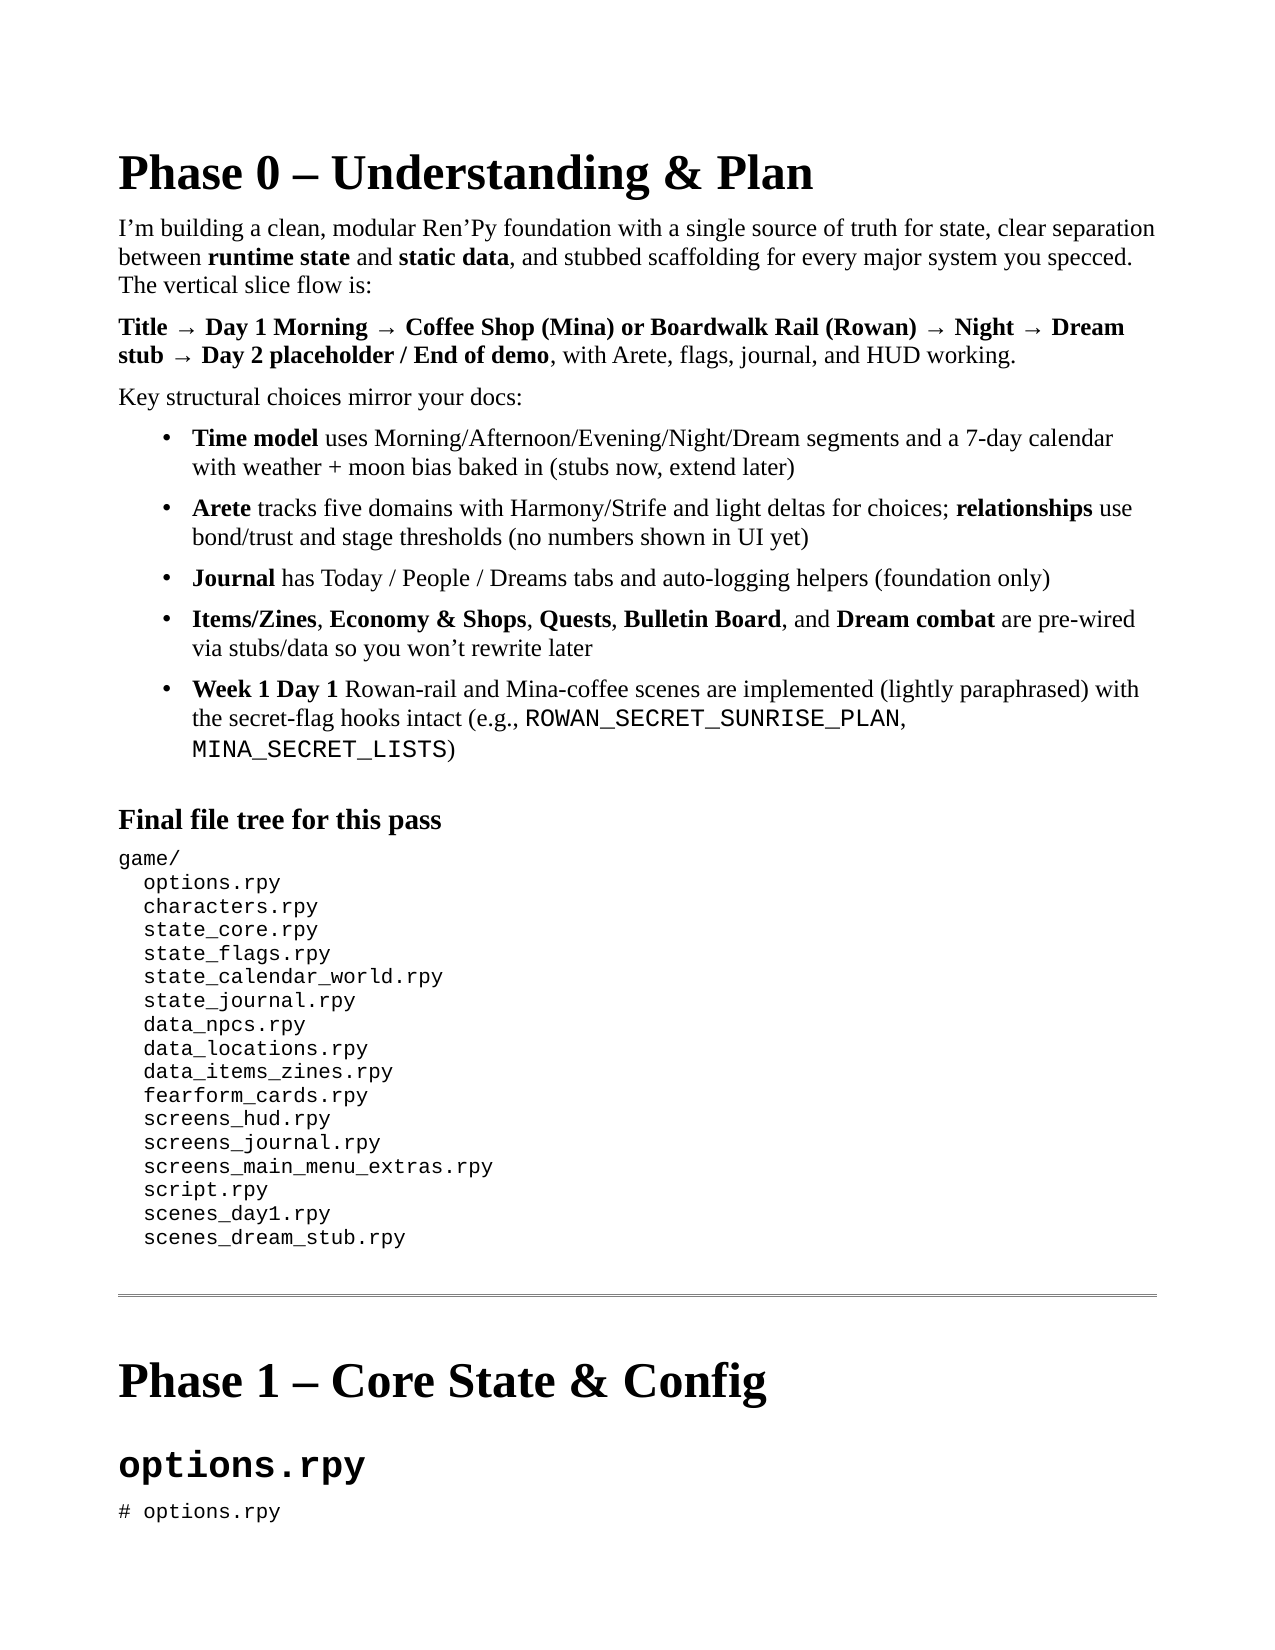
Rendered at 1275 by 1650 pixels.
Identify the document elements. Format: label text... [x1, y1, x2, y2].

text screens_hud.rpy [118, 1108, 1157, 1132]
text data_locations.rpy [118, 1037, 1157, 1061]
text screens_main_menu_extras.rpy [118, 1156, 1157, 1179]
text screens_journal.rpy [118, 1132, 1157, 1156]
list Items/Zines, Economy & Shops, Quests, Bulletin Board, and Dream combat are pre-wired via stubs/data so you won’t rewrite later [162, 604, 1157, 662]
subtitle Phase 0 – Understanding & Plan [118, 143, 1157, 201]
text Title → Day 1 Morning → Coffee Shop (Mina) or Boardwalk Rail (Rowan) → Night → Dream stub → Day 2 placeholder / End of demo, with Arete, flags, journal, and HUD working. [118, 312, 1157, 369]
text I’m building a clean, modular Ren’Py foundation with a single source of truth for state, clear separation between runtime state and static data, and stubbed scaffolding for every major system you specced. The vertical slice flow is: [118, 213, 1157, 299]
list Arete tracks five domains with Harmony/Strife and light deltas for choices; relationships use bond/trust and stage thresholds (no numbers shown in UI yet) [162, 493, 1157, 551]
text state_calendar_world.rpy [118, 967, 1157, 990]
list Week 1 Day 1 Rowan-rail and Mina-coffee scenes are implemented (lightly paraphrased) with the secret-flag hooks intact (e.g., ROWAN_SECRET_SUNRISE_PLAN, MINA_SECRET_LISTS) [162, 674, 1157, 765]
text data_npcs.rpy [118, 1014, 1157, 1037]
text characters.rpy [118, 896, 1157, 919]
text scenes_day1.rpy [118, 1203, 1157, 1227]
text state_journal.rpy [118, 990, 1157, 1014]
text options.rpy [118, 872, 1157, 896]
subtitle Final file tree for this pass [118, 802, 1157, 836]
text game/ [118, 848, 1157, 872]
text fearform_cards.rpy [118, 1085, 1157, 1108]
text state_core.rpy [118, 919, 1157, 943]
text state_flags.rpy [118, 943, 1157, 967]
list Journal has Today / People / Dreams tabs and auto-logging helpers (foundation only) [162, 563, 1157, 592]
text # options.rpy [118, 1501, 1157, 1524]
text Key structural choices mirror your docs: [118, 382, 1157, 411]
subtitle Phase 1 – Core State & Config [118, 1351, 1157, 1408]
subtitle options.rpy [118, 1446, 1157, 1488]
text scenes_dream_stub.rpy [118, 1227, 1157, 1250]
text script.rpy [118, 1179, 1157, 1203]
list Time model uses Morning/Afternoon/Evening/Night/Dream segments and a 7-day calendar with weather + moon bias baked in (stubs now, extend later) [162, 423, 1157, 481]
text data_items_zines.rpy [118, 1061, 1157, 1085]
